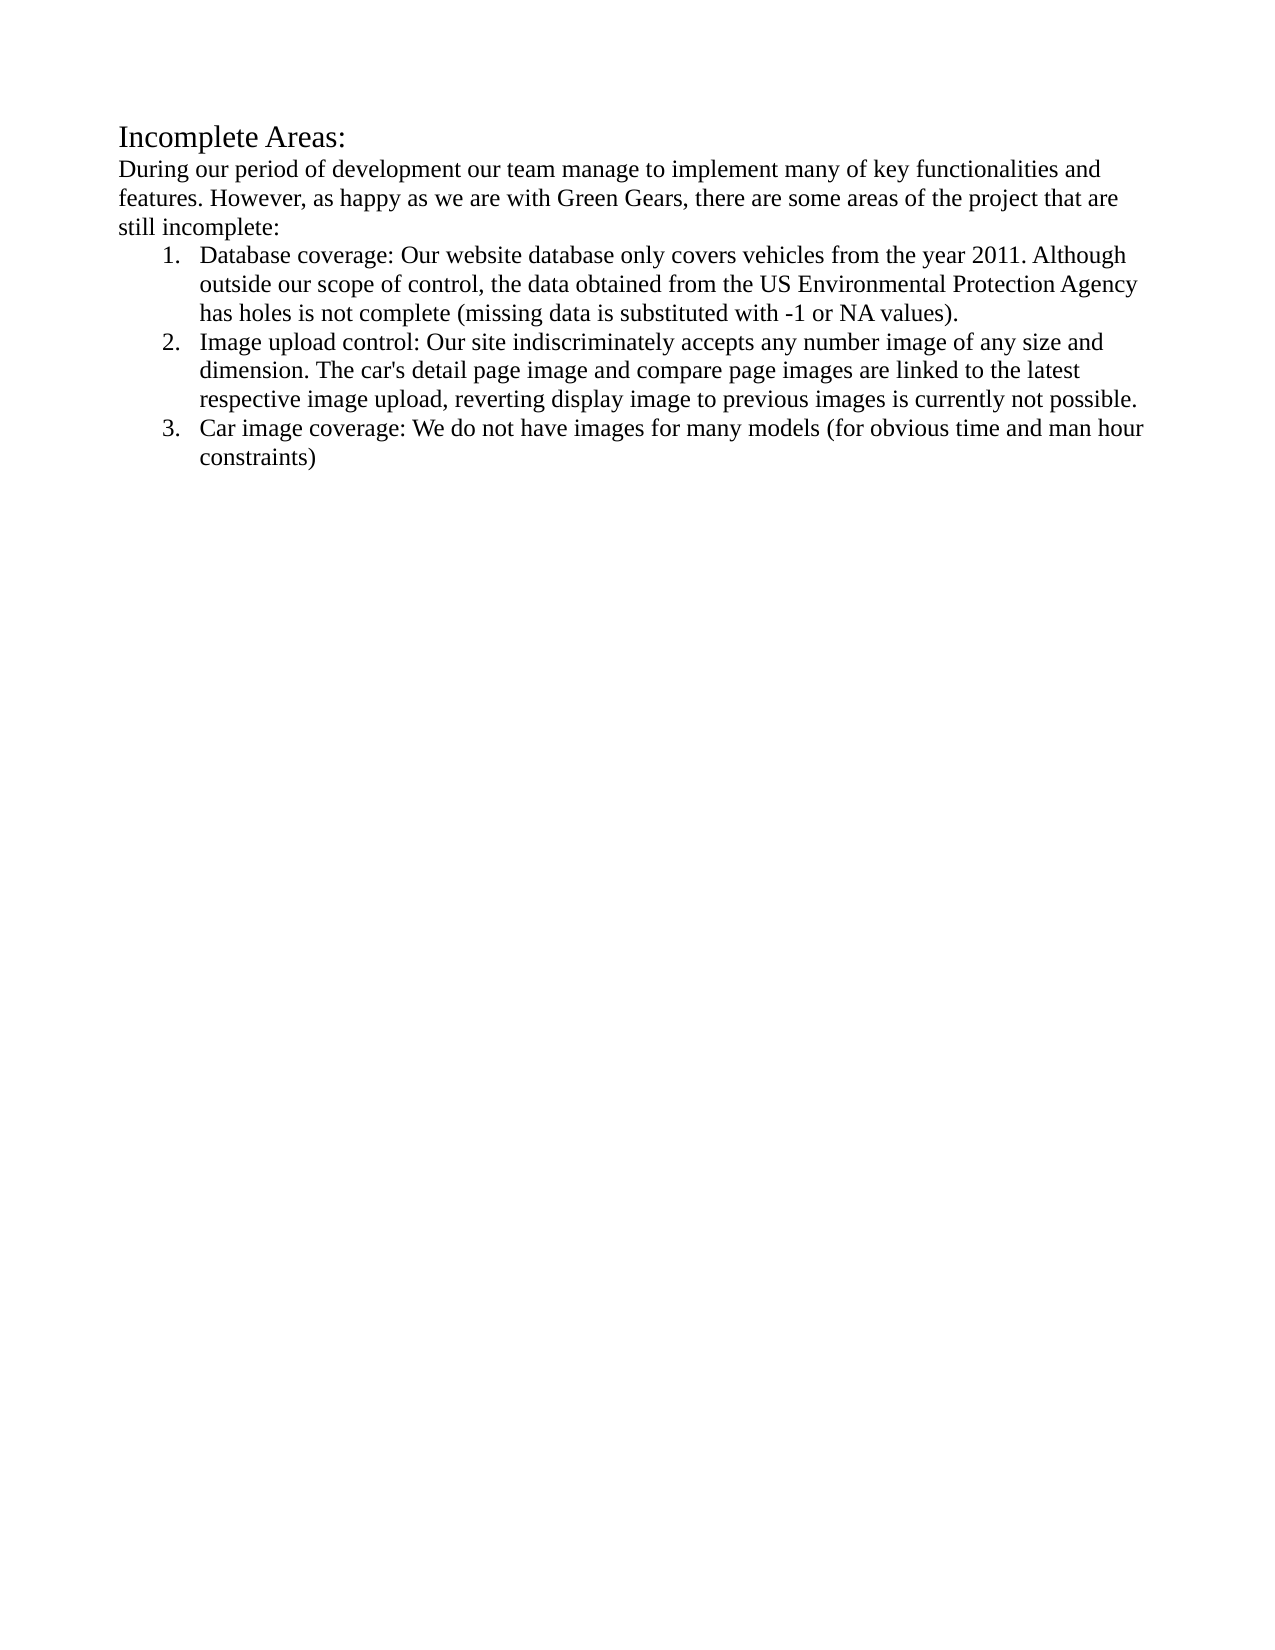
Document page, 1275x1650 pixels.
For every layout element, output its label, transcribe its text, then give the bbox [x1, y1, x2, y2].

list Image upload control: Our site indiscriminately accepts any number image of any size and dimension. The car's detail page image and compare page images are linked to the latest respective image upload, reverting display image to previous images is currently not possible. [162, 327, 1157, 413]
text During our period of development our team manage to implement many of key functionalities and features. However, as happy as we are with Green Gears, there are some areas of the project that are still incomplete: [118, 154, 1157, 240]
list Database coverage: Our website database only covers vehicles from the year 2011. Although outside our scope of control, the data obtained from the US Environmental Protection Agency has holes is not complete (missing data is substituted with -1 or NA values). [162, 240, 1157, 327]
list Car image coverage: We do not have images for many models (for obvious time and man hour constraints) [162, 413, 1157, 470]
text Incomplete Areas: [118, 118, 1157, 154]
